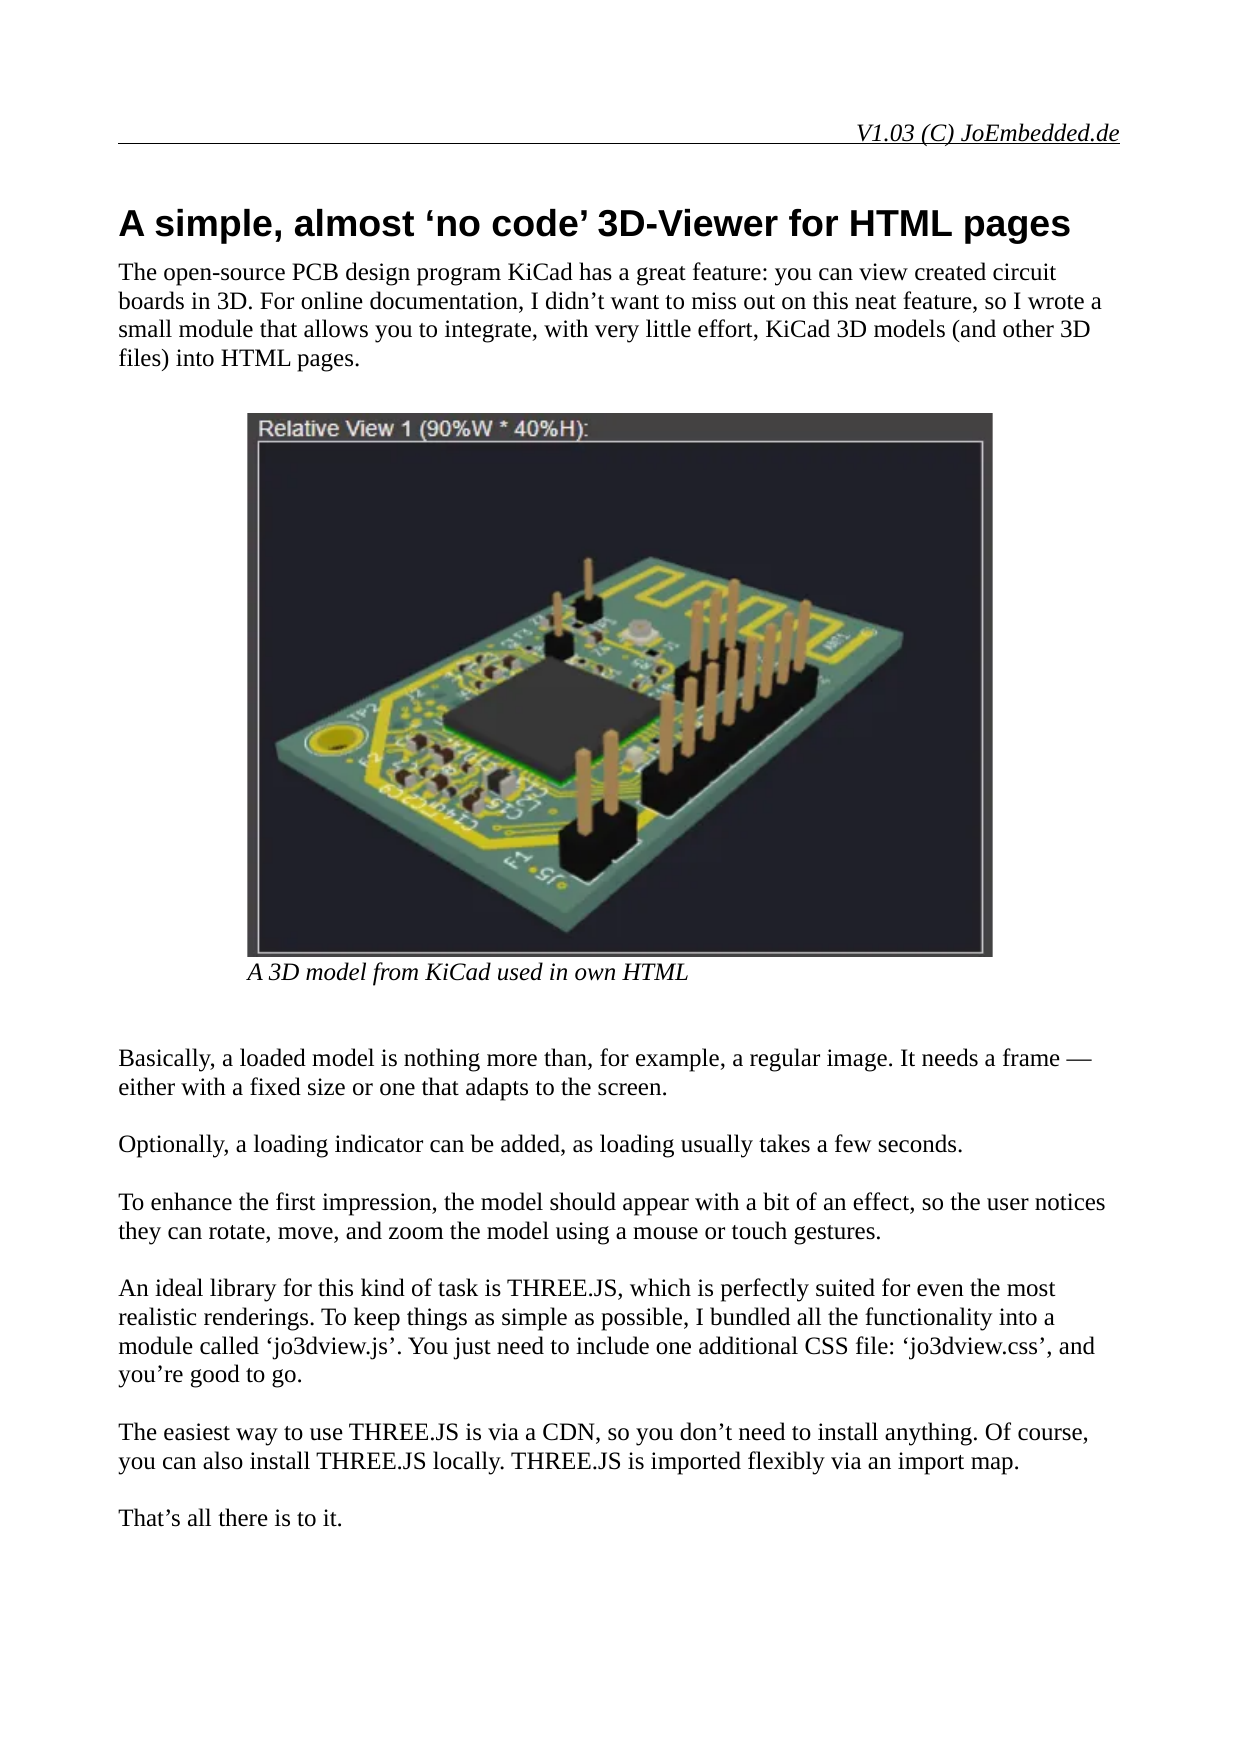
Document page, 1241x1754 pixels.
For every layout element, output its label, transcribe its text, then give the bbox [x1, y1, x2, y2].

text The easiest way to use THREE.JS is via a CDN, so you don’t need to install anything. Of course, you can also install THREE.JS locally. THREE.JS is imported flexibly via an import map. [118, 1417, 1122, 1474]
text An ideal library for this kind of task is THREE.JS, which is perfectly suited for even the most realistic renderings. To keep things as simple as possible, I bundled all the functionality into a module called ‘jo3dview.js’. You just need to include one additional CSS file: ‘jo3dview.css’, and you’re good to go. [118, 1273, 1122, 1388]
subtitle A simple, almost ‘no code’ 3D-Viewer for HTML pages [118, 201, 1122, 244]
text Optionally, a loading indicator can be added, as loading usually takes a few seconds. [118, 1129, 1122, 1158]
text Basically, a loaded model is nothing more than, for example, a regular image. It needs a frame — either with a fixed size or one that adapts to the screen. [118, 1043, 1122, 1101]
text A 3D model from KiCad used in own HTML [247, 957, 993, 986]
text That’s all there is to it. [118, 1503, 1122, 1532]
picture [247, 413, 993, 957]
text To enhance the first impression, the model should appear with a bit of an effect, so the user notices they can rotate, move, and zoom the model using a mouse or touch gestures. [118, 1187, 1122, 1244]
text The open-source PCB design program KiCad has a great feature: you can view created circuit boards in 3D. For online documentation, I didn’t want to miss out on this neat feature, so I wrote a small module that allows you to integrate, with very little effort, KiCad 3D models (and other 3D files) into HTML pages. [118, 257, 1122, 372]
